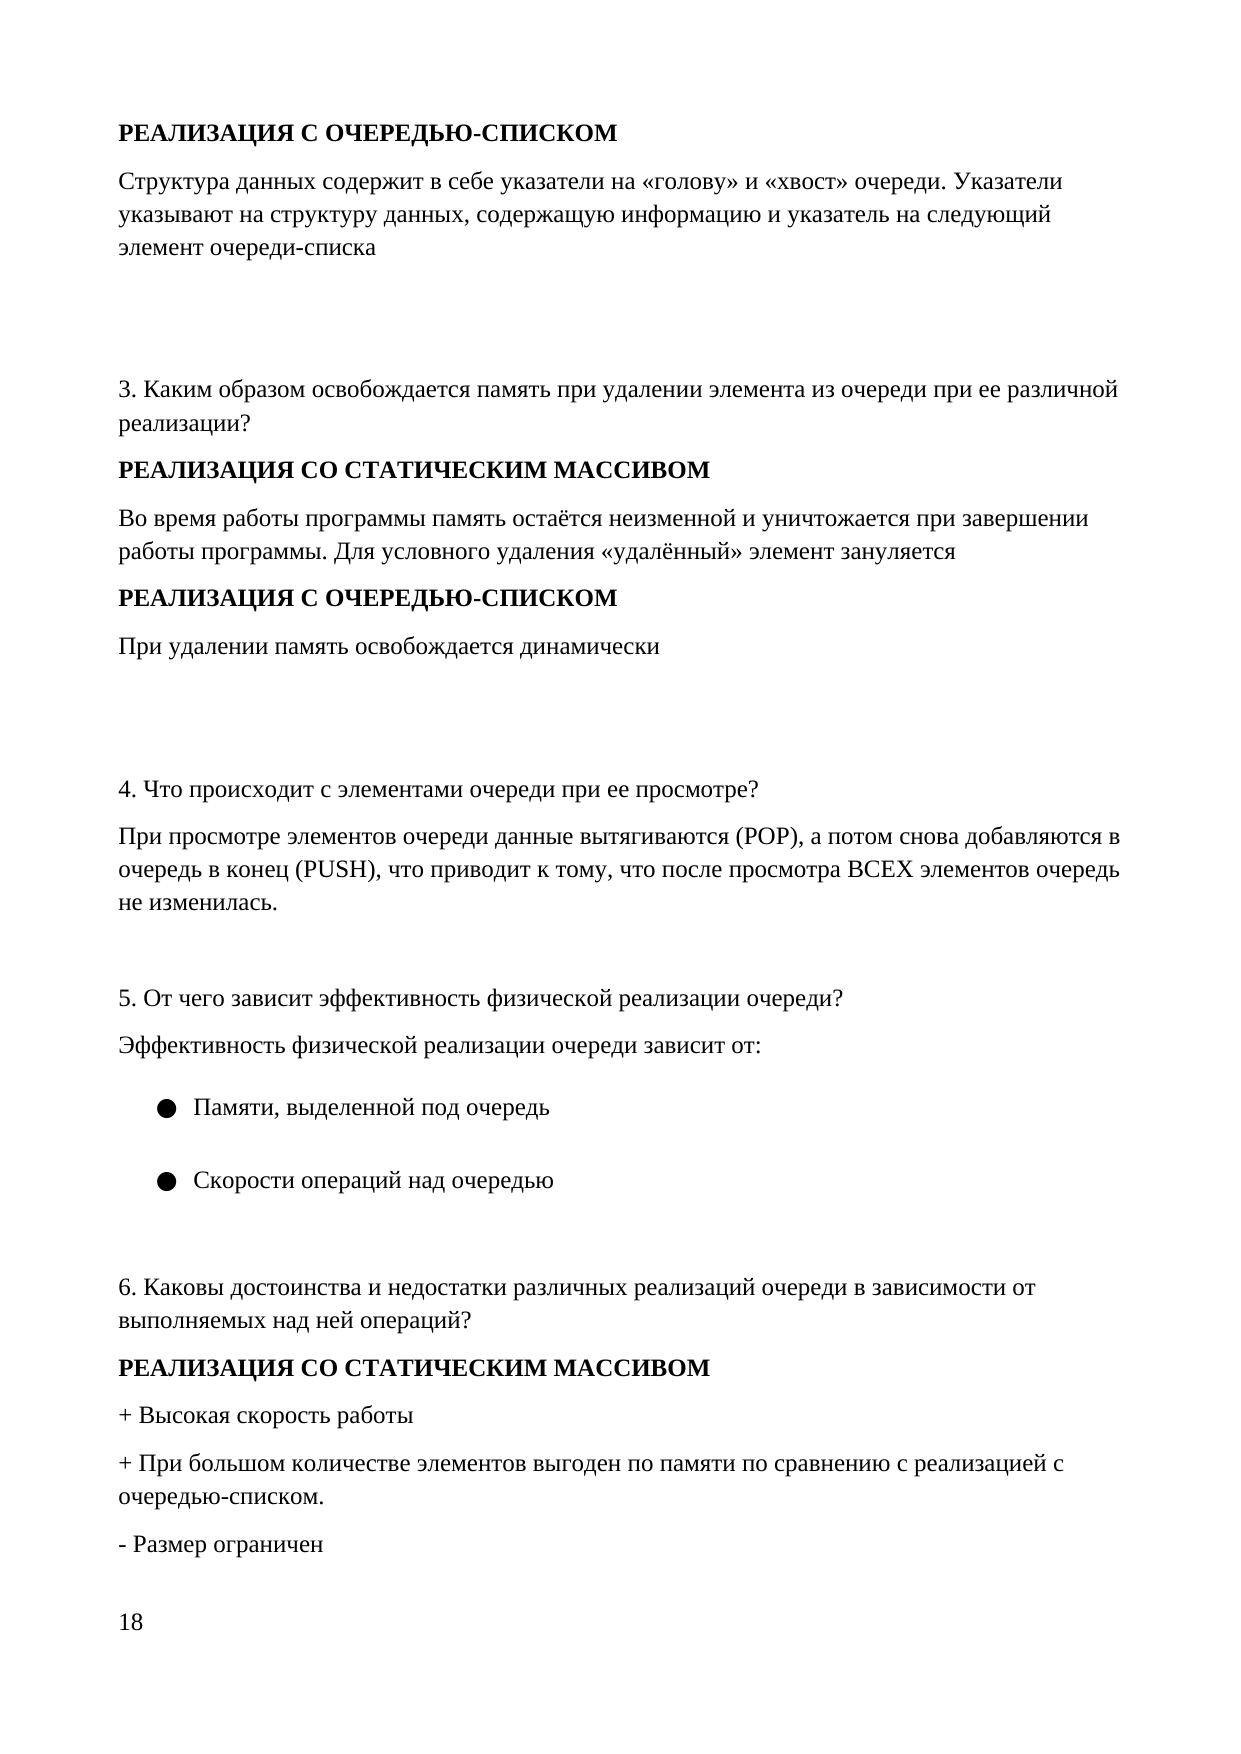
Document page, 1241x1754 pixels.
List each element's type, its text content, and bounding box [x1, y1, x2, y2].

list Скорости операций над очередью [156, 1151, 1122, 1203]
text При удалении память освобождается динамически [118, 631, 1122, 660]
text 4. Что происходит с элементами очереди при ее просмотре? [118, 774, 1122, 803]
list Памяти, выделенной под очередь [156, 1078, 1122, 1129]
text Во время работы программы память остаётся неизменной и уничтожается при завершении работы программы. Для условного удаления «удалённый» элемент зануляется [118, 503, 1122, 564]
text При просмотре элементов очереди данные вытягиваются (POP), а потом снова добавляются в очередь в конец (PUSH), что приводит к тому, что после просмотра ВСЕХ элементов очередь не изменилась. [118, 821, 1122, 916]
text Структура данных содержит в себе указатели на «голову» и «хвост» очереди. Указатели указывают на структуру данных, содержащую информацию и указатель на следующий элемент очереди-списка [118, 166, 1122, 261]
text РЕАЛИЗАЦИЯ С ОЧЕРЕДЬЮ-СПИСКОМ [118, 118, 1122, 147]
text 3. Каким образом освобождается память при удалении элемента из очереди при ее различной реализации? [118, 374, 1122, 436]
text РЕАЛИЗАЦИЯ СО СТАТИЧЕСКИМ МАССИВОМ [118, 455, 1122, 484]
text РЕАЛИЗАЦИЯ СО СТАТИЧЕСКИМ МАССИВОМ [118, 1353, 1122, 1382]
text 6. Каковы достоинства и недостатки различных реализаций очереди в зависимости от выполняемых над ней операций? [118, 1272, 1122, 1334]
text + При большом количестве элементов выгоден по памяти по сравнению с реализацией с очередью-списком. [118, 1448, 1122, 1510]
text Эффективность физической реализации очереди зависит от: [118, 1030, 1122, 1059]
text 5. От чего зависит эффективность физической реализации очереди? [118, 983, 1122, 1011]
text РЕАЛИЗАЦИЯ С ОЧЕРЕДЬЮ-СПИСКОМ [118, 583, 1122, 612]
text + Высокая скорость работы [118, 1401, 1122, 1429]
text - Размер ограничен [118, 1529, 1122, 1558]
